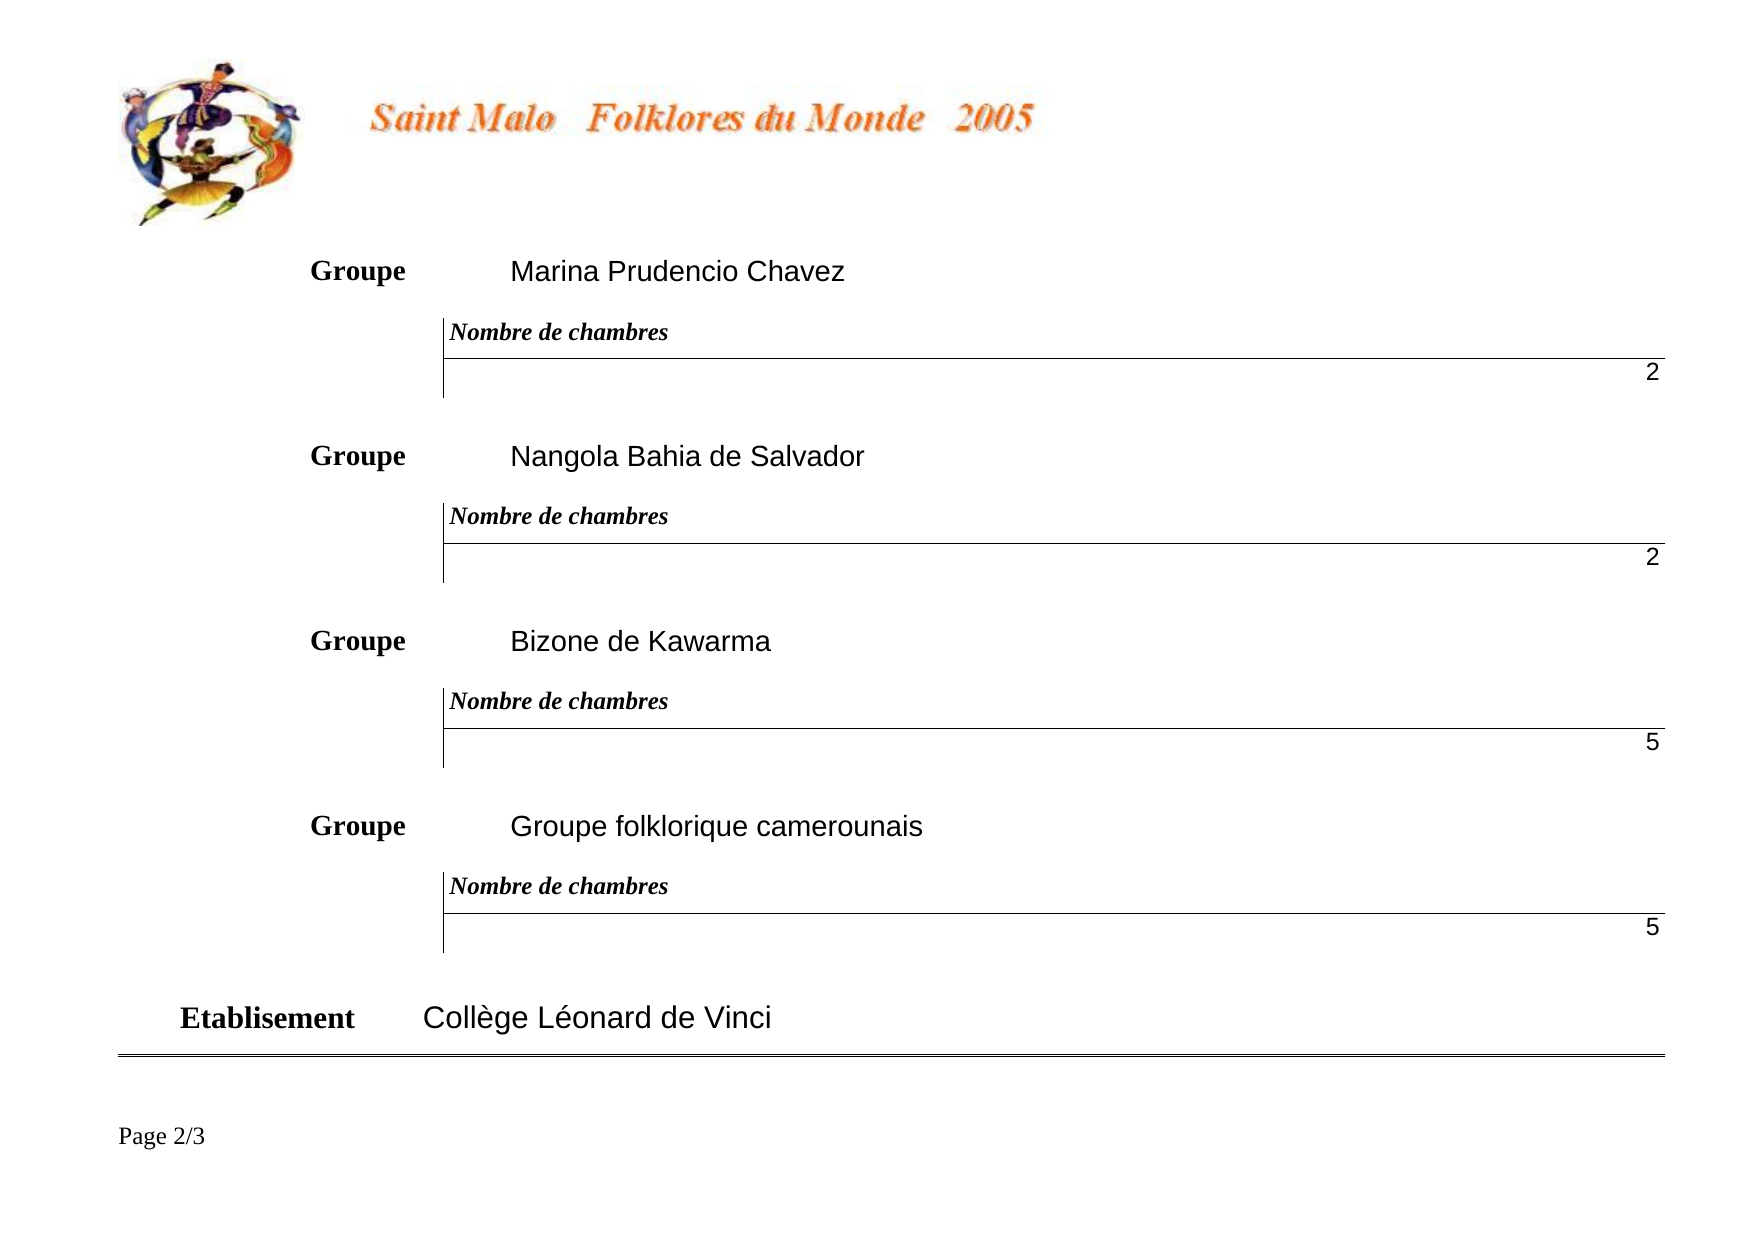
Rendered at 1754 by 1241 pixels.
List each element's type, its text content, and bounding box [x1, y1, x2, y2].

table_cell 5 [444, 914, 1665, 953]
table_header Nombre de chambres [444, 318, 1665, 358]
picture [347, 85, 1059, 191]
table_header Nombre de chambres [444, 503, 1665, 543]
table_header Groupe [211, 810, 504, 854]
table_header Groupe folklorique camerounais [504, 810, 1665, 854]
table_cell 5 [444, 729, 1665, 768]
table_header Groupe [211, 625, 504, 670]
table_header Groupe [211, 440, 504, 485]
table_header Marina Prudencio Chavez [504, 255, 1665, 300]
table_cell 2 [444, 544, 1665, 583]
table_header Bizone de Kawarma [504, 625, 1665, 670]
picture [119, 59, 306, 226]
table_header Nombre de chambres [444, 688, 1665, 728]
table_header Collège Léonard de Vinci [417, 994, 1665, 1054]
table_header Etablisement [118, 994, 417, 1054]
table_header Groupe [211, 255, 504, 300]
table_header Nangola Bahia de Salvador [504, 440, 1665, 485]
table_header Nombre de chambres [444, 872, 1665, 913]
table_cell 2 [444, 359, 1665, 398]
